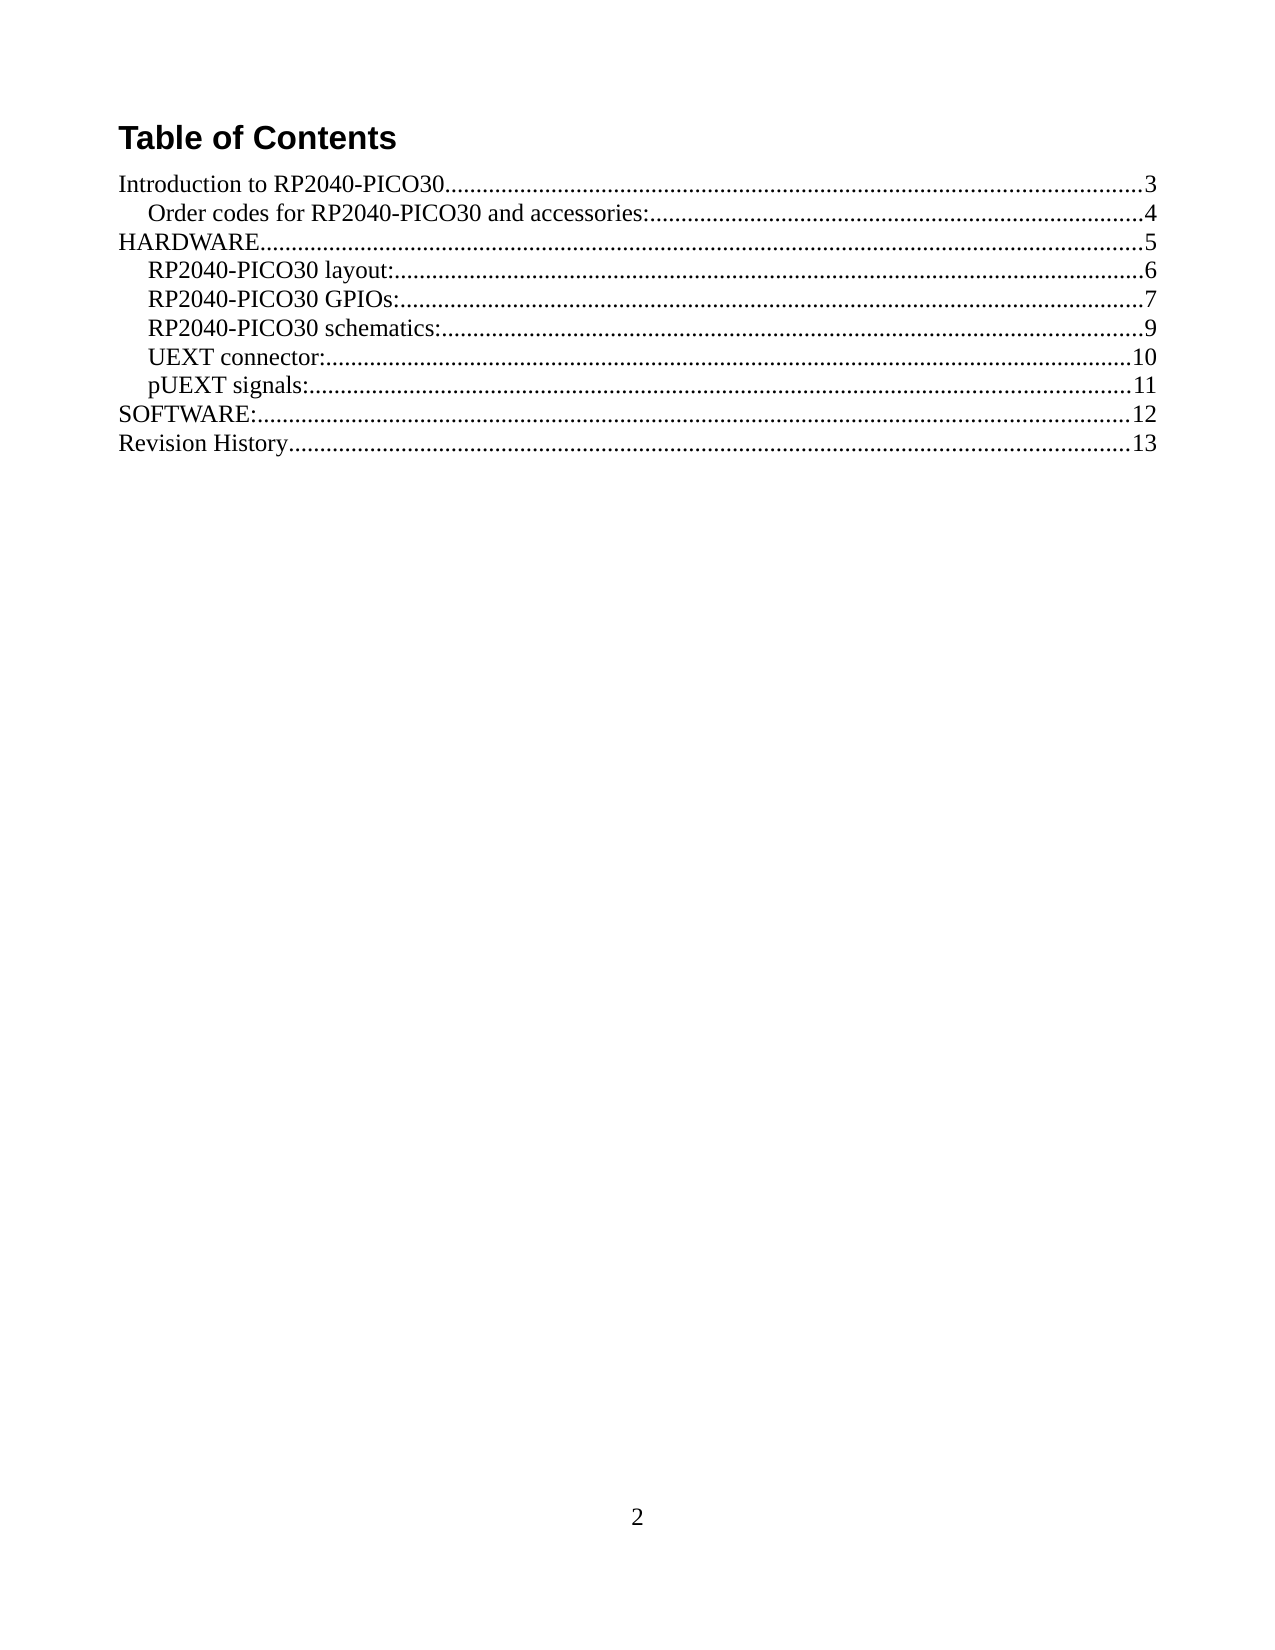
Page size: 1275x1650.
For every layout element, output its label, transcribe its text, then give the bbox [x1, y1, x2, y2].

text SOFTWARE: 12 [118, 399, 1157, 428]
text RP2040-PICO30 GPIOs: 7 [148, 284, 1157, 313]
text UEXT connector: 10 [148, 342, 1157, 370]
text Order codes for RP2040-PICO30 and accessories: 4 [148, 198, 1157, 227]
text RP2040-PICO30 schematics: 9 [148, 313, 1157, 342]
text Introduction to RP2040-PICO30 3 [118, 169, 1157, 198]
text RP2040-PICO30 layout: 6 [148, 255, 1157, 284]
text Revision History 13 [118, 428, 1157, 457]
subtitle Table of Contents [118, 118, 1157, 157]
text pUEXT signals: 11 [148, 370, 1157, 399]
text HARDWARE 5 [118, 227, 1157, 255]
